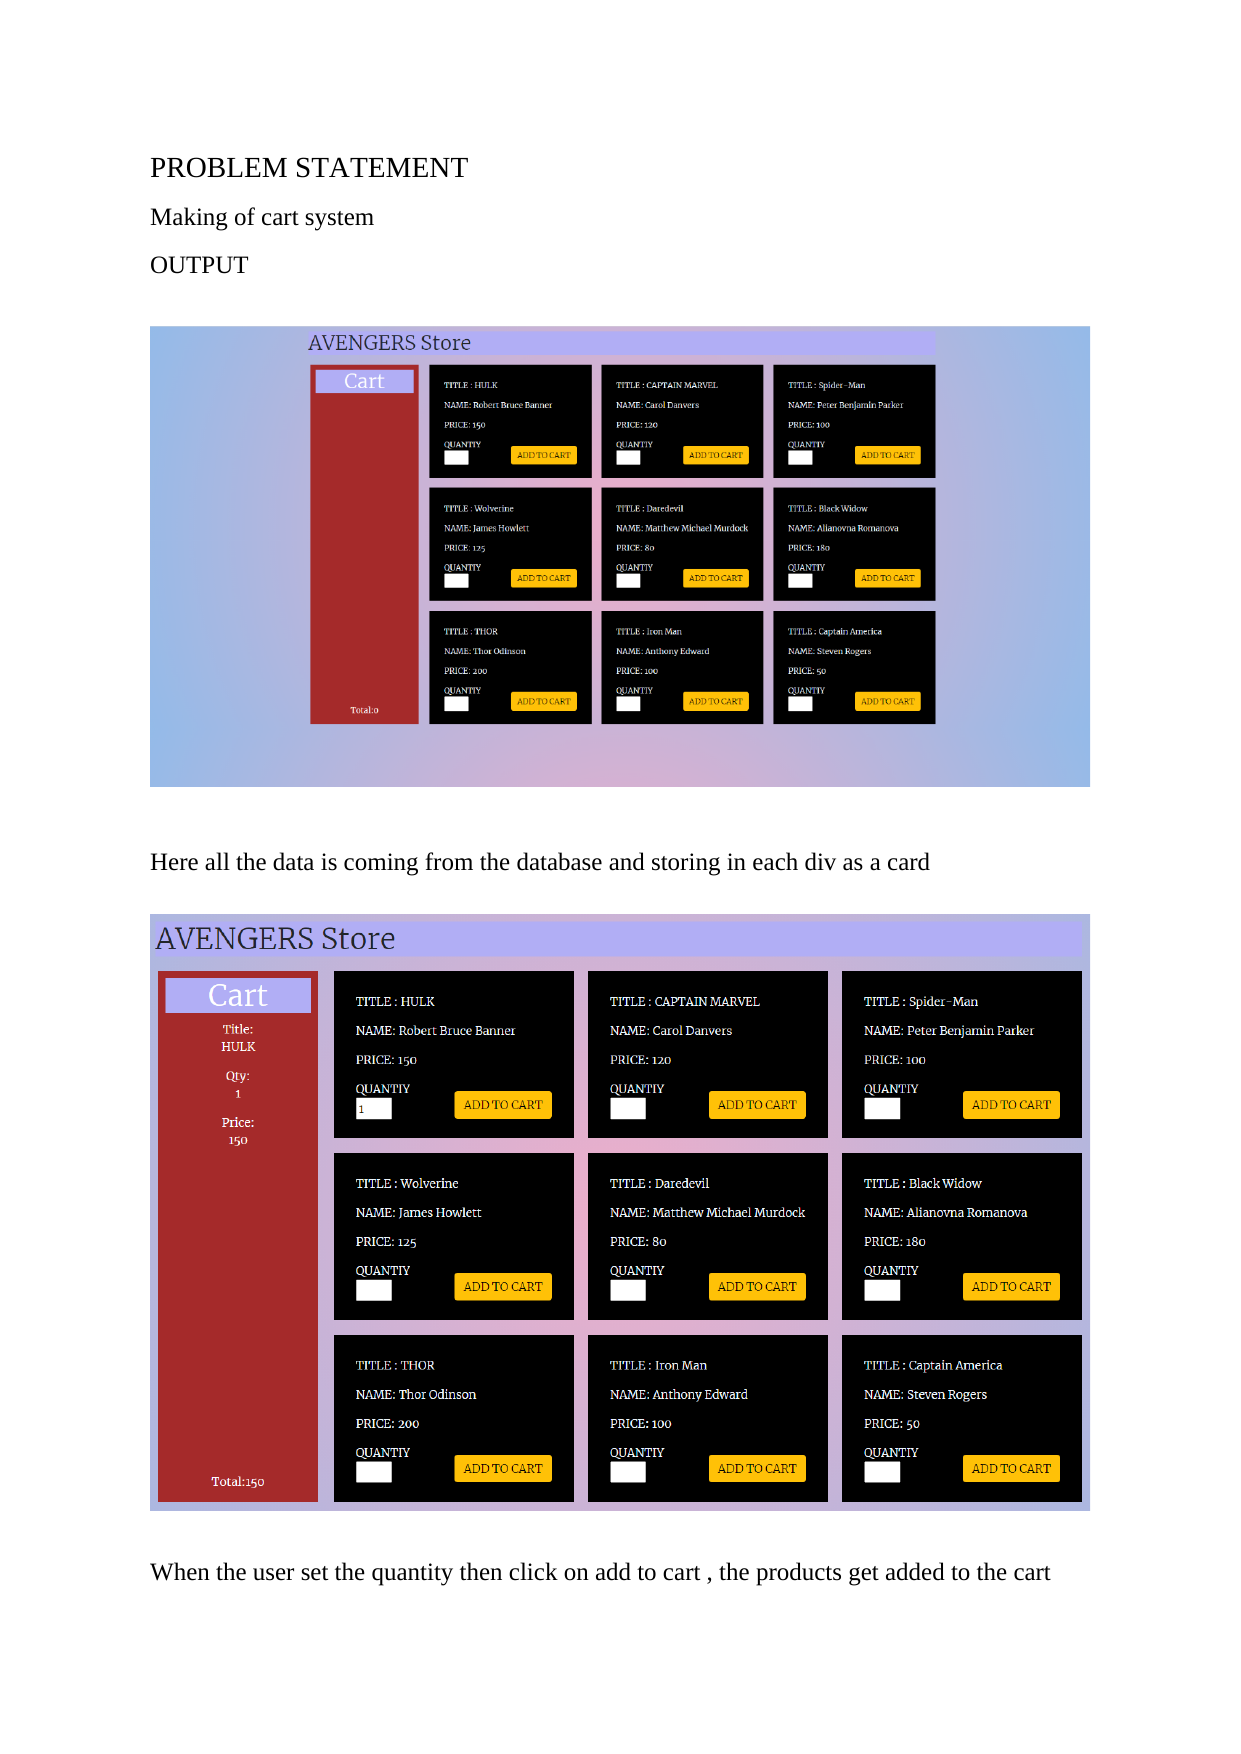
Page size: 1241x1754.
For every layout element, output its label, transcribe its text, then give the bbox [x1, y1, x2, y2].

text PROBLEM STATEMENT [150, 150, 1090, 183]
text Making of cart system [150, 202, 1090, 231]
text When the user set the quantity then click on add to cart , the products get added to the cart [150, 1557, 1090, 1586]
text Here all the data is coming from the database and storing in each div as a card [150, 847, 1090, 876]
text OUTPUT [150, 250, 1090, 308]
